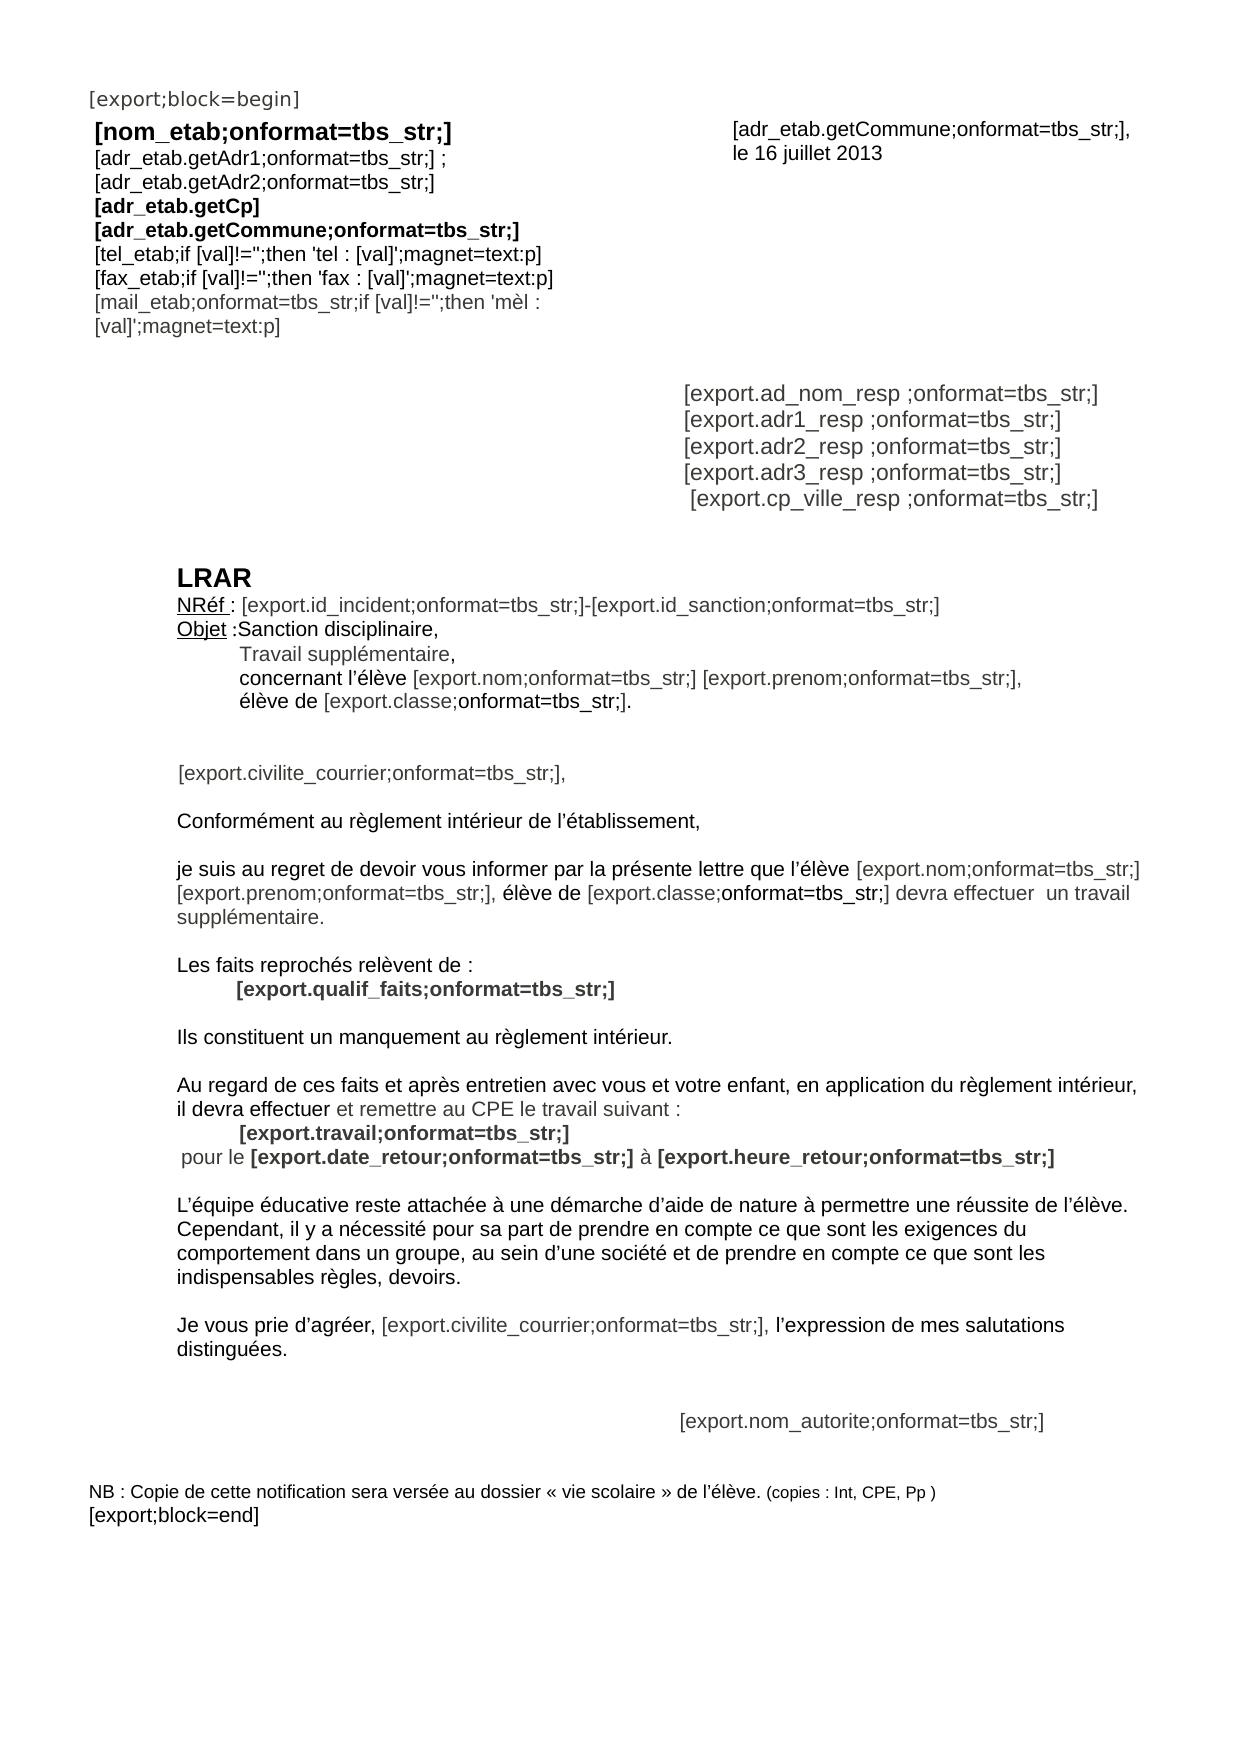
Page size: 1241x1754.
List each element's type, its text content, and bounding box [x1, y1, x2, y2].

text Ils constituent un manquement au règlement intérieur. [177, 1025, 1152, 1049]
text NRéf : [export.id_incident;onformat=tbs_str;]-[export.id_sanction;onformat=tbs_str;] [177, 593, 1152, 617]
text [export;block=end] [88, 1502, 1152, 1526]
text pour le [export.date_retour;onformat=tbs_str;] à [export.heure_retour;onformat=tbs_str;] [181, 1145, 1152, 1169]
text [export.adr2_resp ;onformat=tbs_str;] [684, 433, 1152, 459]
text LRAR [177, 562, 1152, 593]
text [export;block=begin] [88, 88, 1152, 112]
text [export.qualif_faits;onformat=tbs_str;] [236, 977, 1152, 1001]
table_header [adr_etab.getCommune;onformat=tbs_str;], le 16 juillet 2013 [620, 112, 1152, 343]
text NB : Copie de cette notification sera versée au dossier « vie scolaire » de l’élève. (copies : Int, CPE, Pp ) [88, 1481, 1152, 1502]
text je suis au regret de devoir vous informer par la présente lettre que l’élève [export.nom;onformat=tbs_str;] [export.prenom;onformat=tbs_str;], élève de [export.classe;onformat=tbs_str;] devra effectuer un travail supplémentaire. [177, 857, 1152, 929]
text concernant l’élève [export.nom;onformat=tbs_str;] [export.prenom;onformat=tbs_str;], [177, 665, 1152, 689]
text [export.adr3_resp ;onformat=tbs_str;] [684, 459, 1152, 485]
text [export.nom_autorite;onformat=tbs_str;] [679, 1409, 1152, 1433]
text Au regard de ces faits et après entretien avec vous et votre enfant, en application du règlement intérieur, il devra effectuer et remettre au CPE le travail suivant : [177, 1073, 1152, 1121]
text [export.civilite_courrier;onformat=tbs_str;], [178, 761, 1152, 785]
table_header [nom_etab;onformat=tbs_str;] [adr_etab.getAdr1;onformat=tbs_str;] ; [adr_etab.getAdr2;onformat=tbs_str;] [adr_etab.getCp] [adr_etab.getCommune;onformat=tbs_str;] [tel_etab;if [val]!='';then 'tel : [val]';magnet=text:p] [fax_etab;if [val]!='';then 'fax : [val]';magnet=text:p] [mail_etab;onformat=tbs_str;if [val]!='';then 'mèl : [val]';magnet=text:p] [89, 112, 620, 343]
text [export.travail;onformat=tbs_str;] [239, 1121, 1152, 1145]
text L’équipe éducative reste attachée à une démarche d’aide de nature à permettre une réussite de l’élève. Cependant, il y a nécessité pour sa part de prendre en compte ce que sont les exigences du comportement dans un groupe, au sein d’une société et de prendre en compte ce que sont les indispensables règles, devoirs. [177, 1193, 1152, 1289]
text [export.adr1_resp ;onformat=tbs_str;] [684, 406, 1152, 433]
text [export.cp_ville_resp ;onformat=tbs_str;] [684, 485, 1152, 512]
text Les faits reprochés relèvent de : [177, 953, 1152, 977]
text Travail supplémentaire, [177, 641, 1152, 665]
text élève de [export.classe;onformat=tbs_str;]. [177, 689, 1152, 713]
text Objet :Sanction disciplinaire, [177, 617, 1152, 641]
text Conformément au règlement intérieur de l’établissement, [177, 809, 1152, 833]
text [export.ad_nom_resp ;onformat=tbs_str;] [684, 380, 1152, 406]
text Je vous prie d’agréer, [export.civilite_courrier;onformat=tbs_str;], l’expression de mes salutations distinguées. [177, 1313, 1152, 1361]
